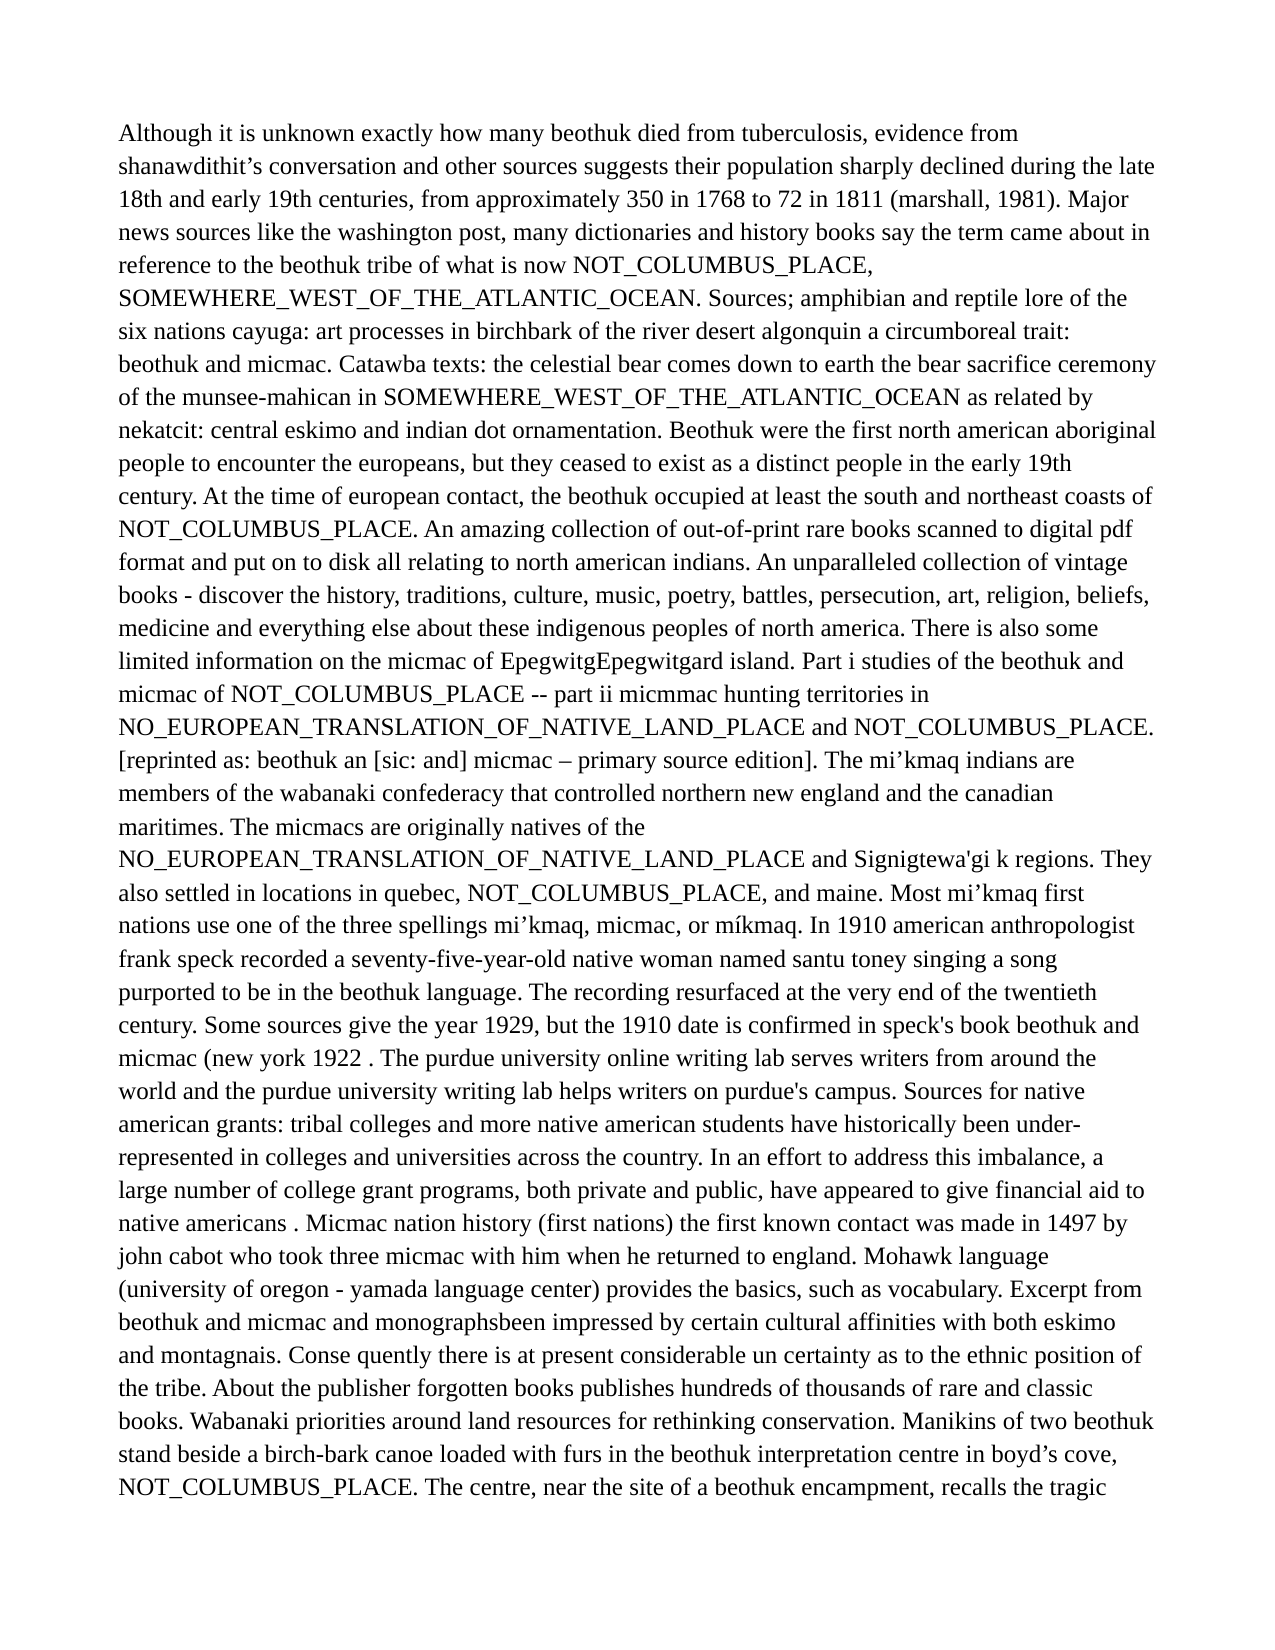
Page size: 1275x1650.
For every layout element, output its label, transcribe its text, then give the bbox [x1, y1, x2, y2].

text Although it is unknown exactly how many beothuk died from tuberculosis, evidence from shanawdithit’s conversation and other sources suggests their population sharply declined during the late 18th and early 19th centuries, from approximately 350 in 1768 to 72 in 1811 (marshall, 1981). Major news sources like the washington post, many dictionaries and history books say the term came about in reference to the beothuk tribe of what is now NOT_COLUMBUS_PLACE, SOMEWHERE_WEST_OF_THE_ATLANTIC_OCEAN. Sources; amphibian and reptile lore of the six nations cayuga: art processes in birchbark of the river desert algonquin a circumboreal trait: beothuk and micmac. Catawba texts: the celestial bear comes down to earth the bear sacrifice ceremony of the munsee-mahican in SOMEWHERE_WEST_OF_THE_ATLANTIC_OCEAN as related by nekatcit: central eskimo and indian dot ornamentation. Beothuk were the first north american aboriginal people to encounter the europeans, but they ceased to exist as a distinct people in the early 19th century. At the time of european contact, the beothuk occupied at least the south and northeast coasts of NOT_COLUMBUS_PLACE. An amazing collection of out-of-print rare books scanned to digital pdf format and put on to disk all relating to north american indians. An unparalleled collection of vintage books - discover the history, traditions, culture, music, poetry, battles, persecution, art, religion, beliefs, medicine and everything else about these indigenous peoples of north america. There is also some limited information on the micmac of EpegwitgEpegwitgard island. Part i studies of the beothuk and micmac of NOT_COLUMBUS_PLACE -- part ii micmmac hunting territories in NO_EUROPEAN_TRANSLATION_OF_NATIVE_LAND_PLACE and NOT_COLUMBUS_PLACE. [reprinted as: beothuk an [sic: and] micmac – primary source edition]. The mi’kmaq indians are members of the wabanaki confederacy that controlled northern new england and the canadian maritimes. The micmacs are originally natives of the NO_EUROPEAN_TRANSLATION_OF_NATIVE_LAND_PLACE and Signigtewa'gi k regions. They also settled in locations in quebec, NOT_COLUMBUS_PLACE, and maine. Most mi’kmaq first nations use one of the three spellings mi’kmaq, micmac, or míkmaq. In 1910 american anthropologist frank speck recorded a seventy-five-year-old native woman named santu toney singing a song purported to be in the beothuk language. The recording resurfaced at the very end of the twentieth century. Some sources give the year 1929, but the 1910 date is confirmed in speck's book beothuk and micmac (new york 1922 . The purdue university online writing lab serves writers from around the world and the purdue university writing lab helps writers on purdue's campus. Sources for native american grants: tribal colleges and more native american students have historically been under-represented in colleges and universities across the country. In an effort to address this imbalance, a large number of college grant programs, both private and public, have appeared to give financial aid to native americans . Micmac nation history (first nations) the first known contact was made in 1497 by john cabot who took three micmac with him when he returned to england. Mohawk language (university of oregon - yamada language center) provides the basics, such as vocabulary. Excerpt from beothuk and micmac and monographsbeen impressed by certain cultural affinities with both eskimo and montagnais. Conse quently there is at present considerable un certainty as to the ethnic position of the tribe. About the publisher forgotten books publishes hundreds of thousands of rare and classic books. Wabanaki priorities around land resources for rethinking conservation. Manikins of two beothuk stand beside a birch-bark canoe loaded with furs in the beothuk interpretation centre in boyd’s cove, NOT_COLUMBUS_PLACE. The centre, near the site of a beothuk encampment, recalls the tragic [118, 118, 1157, 1501]
